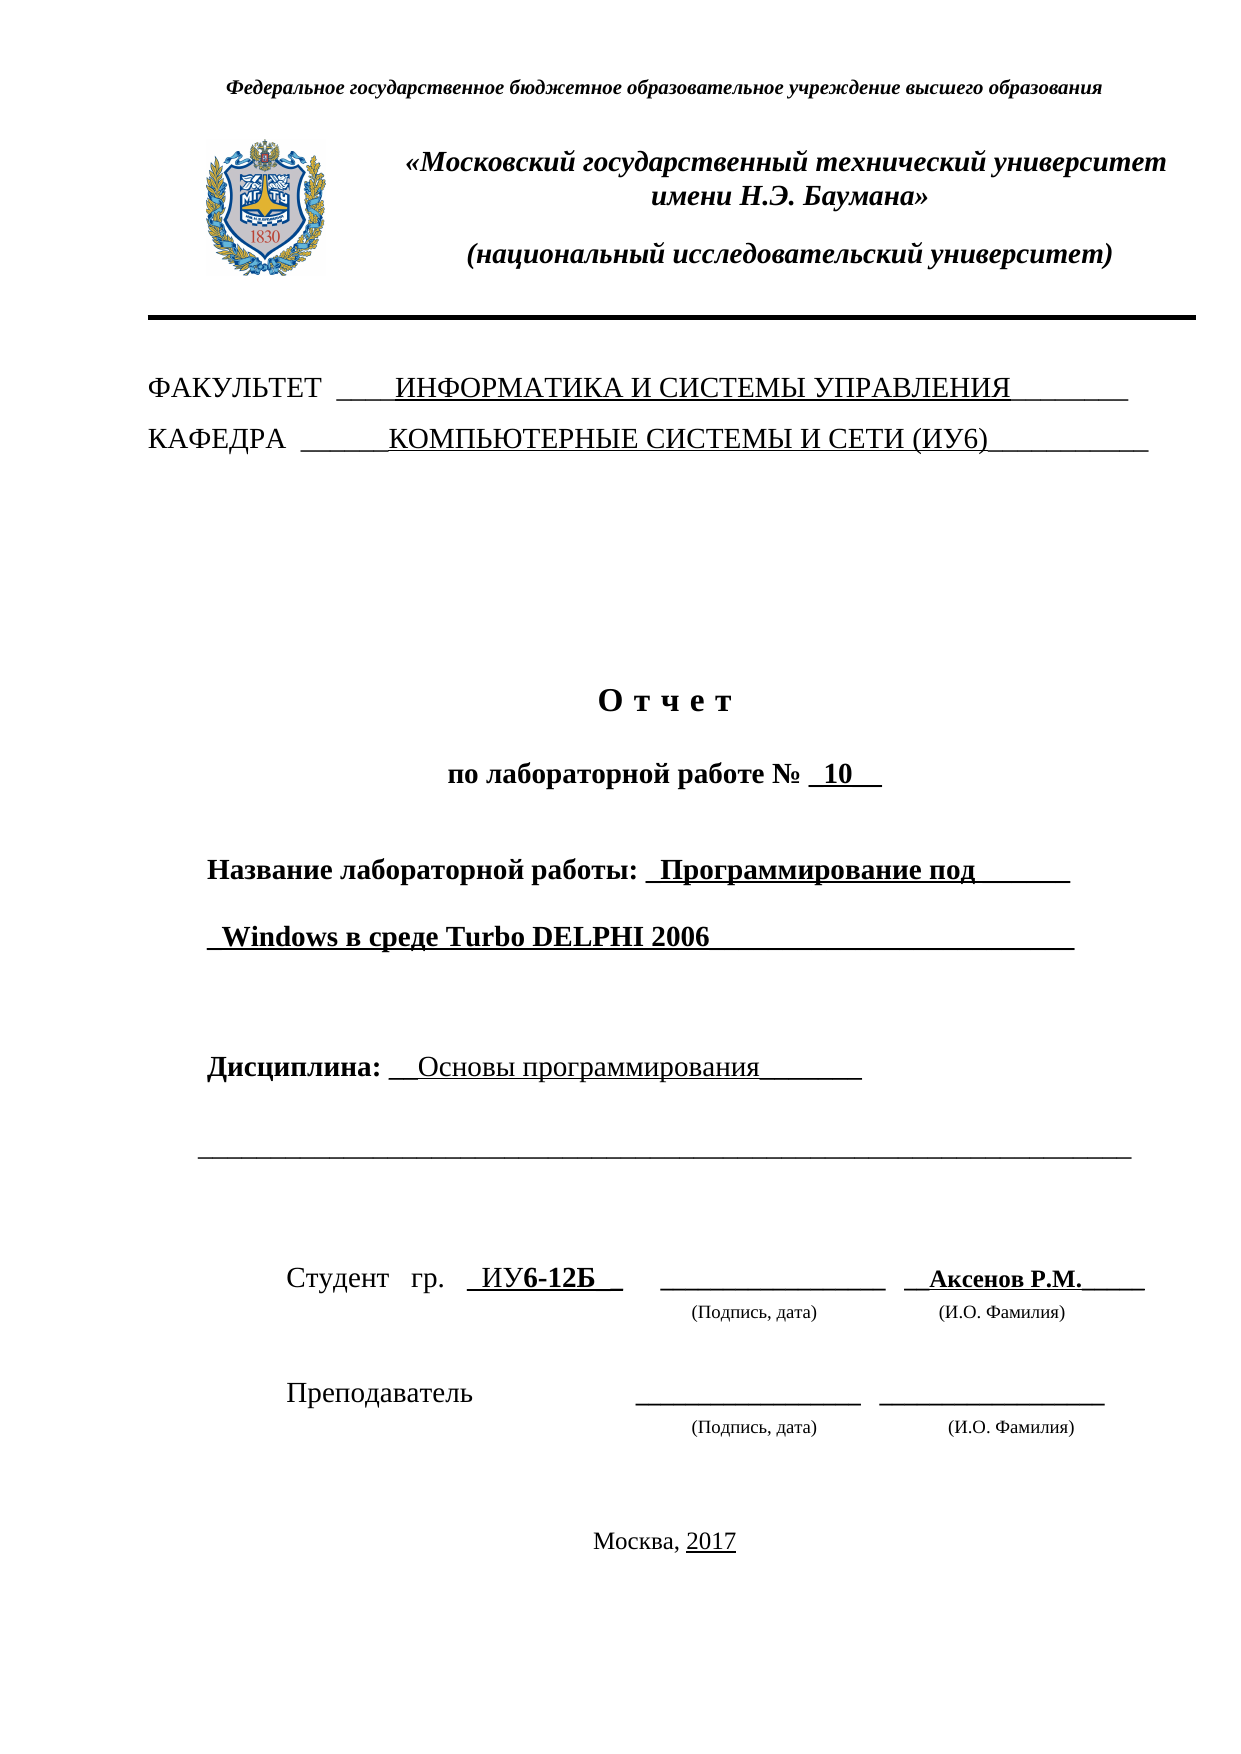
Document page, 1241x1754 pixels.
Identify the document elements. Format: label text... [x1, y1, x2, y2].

text Дисциплина: __Основы программирования_______ [207, 1049, 1181, 1082]
text (Подпись, дата) (И.О. Фамилия) [148, 1293, 1181, 1325]
text Студент гр. _ИУ6-12Б__ __________________ __Аксенов Р.М._____ [148, 1262, 1181, 1293]
table_header [148, 99, 384, 315]
text КАФЕДРА ______Компьютерные Системы и сети (ИУ6)___________ [148, 421, 1181, 454]
subtitle Отчет [148, 680, 1181, 718]
text по лабораторной работе № _10__ [148, 756, 1181, 789]
text Москва, 2017 [148, 1526, 1181, 1555]
picture [206, 139, 326, 276]
table_header «Московский государственный технический университет имени Н.Э. Баумана» (национальный исследовательский университет) [384, 99, 1196, 315]
text ________________________________________________________________ [148, 1128, 1181, 1162]
text Федеральное государственное бюджетное образовательное учреждение высшего образования [148, 75, 1181, 99]
text Название лабораторной работы: _Программирование под ______ _Windows в среде Turbo DELPHI 2006_________________________ [207, 852, 1181, 953]
subtitle ФАКУЛЬТЕТ ____ИНФОРМАТИКА И СИСТЕМЫ УПРАВЛЕНИЯ________ [148, 370, 1181, 404]
text (Подпись, дата) (И.О. Фамилия) [148, 1409, 1181, 1440]
text Преподаватель __________________ __________________ [148, 1377, 1181, 1409]
